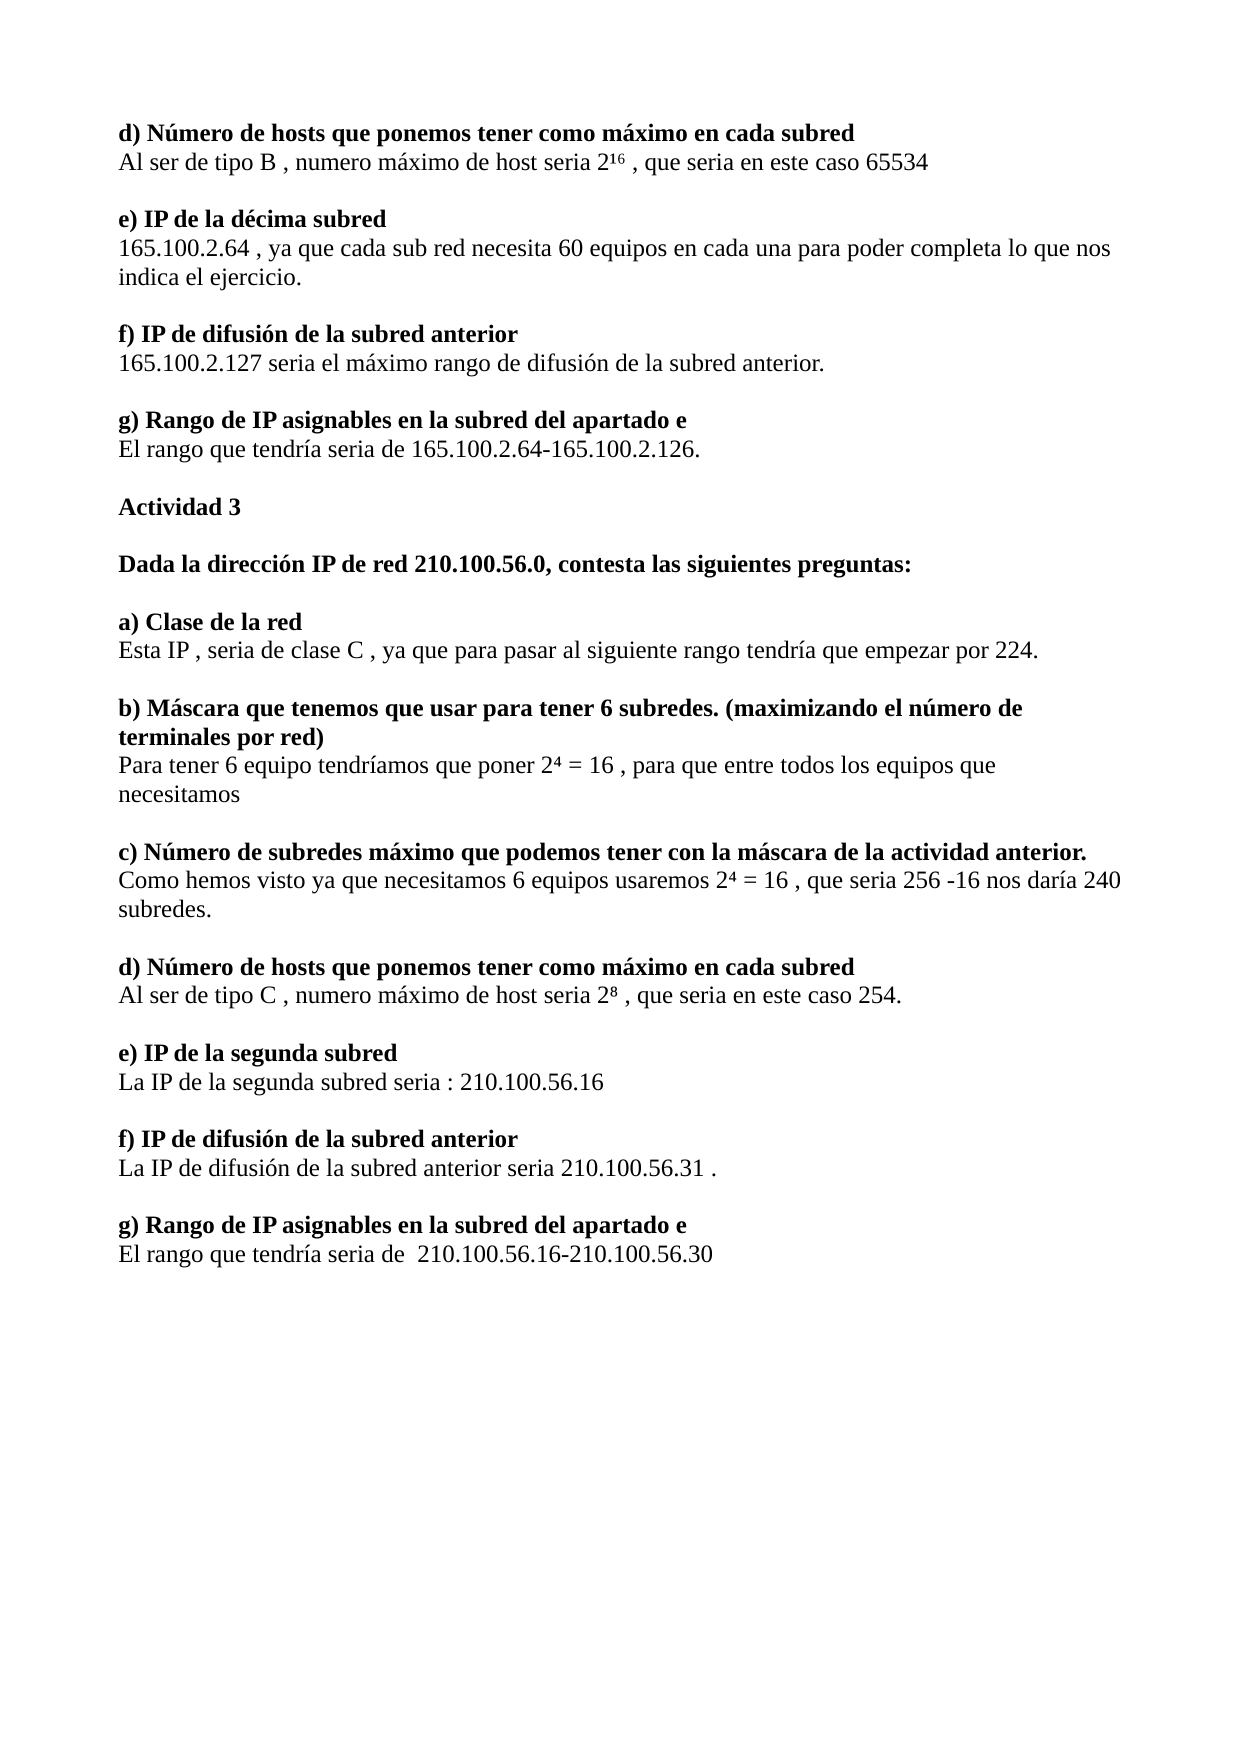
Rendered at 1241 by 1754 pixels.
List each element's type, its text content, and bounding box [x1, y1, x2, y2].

text f) IP de difusión de la subred anterior [118, 319, 1122, 348]
text b) Máscara que tenemos que usar para tener 6 subredes. (maximizando el número de [118, 693, 1122, 722]
text e) IP de la segunda subred [118, 1038, 1122, 1067]
text Actividad 3 [118, 492, 1122, 521]
text terminales por red) [118, 722, 1122, 751]
text e) IP de la décima subred [118, 204, 1122, 233]
text c) Número de subredes máximo que podemos tener con la máscara de la actividad anterior. [118, 837, 1122, 866]
text La IP de la segunda subred seria : 210.100.56.16 [118, 1067, 1122, 1096]
text f) IP de difusión de la subred anterior [118, 1124, 1122, 1153]
text 165.100.2.127 seria el máximo rango de difusión de la subred anterior. [118, 348, 1122, 377]
text La IP de difusión de la subred anterior seria 210.100.56.31 . [118, 1153, 1122, 1182]
text El rango que tendría seria de 165.100.2.64-165.100.2.126. [118, 434, 1122, 463]
text g) Rango de IP asignables en la subred del apartado e [118, 1211, 1122, 1239]
text Esta IP , seria de clase C , ya que para pasar al siguiente rango tendría que empezar por 224. [118, 636, 1122, 664]
text Como hemos visto ya que necesitamos 6 equipos usaremos 2⁴ = 16 , que seria 256 -16 nos daría 240 subredes. [118, 866, 1122, 923]
text a) Clase de la red [118, 607, 1122, 636]
text d) Número de hosts que ponemos tener como máximo en cada subred [118, 118, 1122, 147]
text Al ser de tipo C , numero máximo de host seria 2⁸ , que seria en este caso 254. [118, 981, 1122, 1009]
text 165.100.2.64 , ya que cada sub red necesita 60 equipos en cada una para poder completa lo que nos indica el ejercicio. [118, 233, 1122, 291]
text Al ser de tipo B , numero máximo de host seria 2¹⁶ , que seria en este caso 65534 [118, 147, 1122, 176]
text Para tener 6 equipo tendríamos que poner 2⁴ = 16 , para que entre todos los equipos que necesitamos [118, 751, 1122, 808]
text g) Rango de IP asignables en la subred del apartado e [118, 406, 1122, 434]
text El rango que tendría seria de 210.100.56.16-210.100.56.30 [118, 1239, 1122, 1268]
text Dada la dirección IP de red 210.100.56.0, contesta las siguientes preguntas: [118, 549, 1122, 578]
text d) Número de hosts que ponemos tener como máximo en cada subred [118, 952, 1122, 981]
